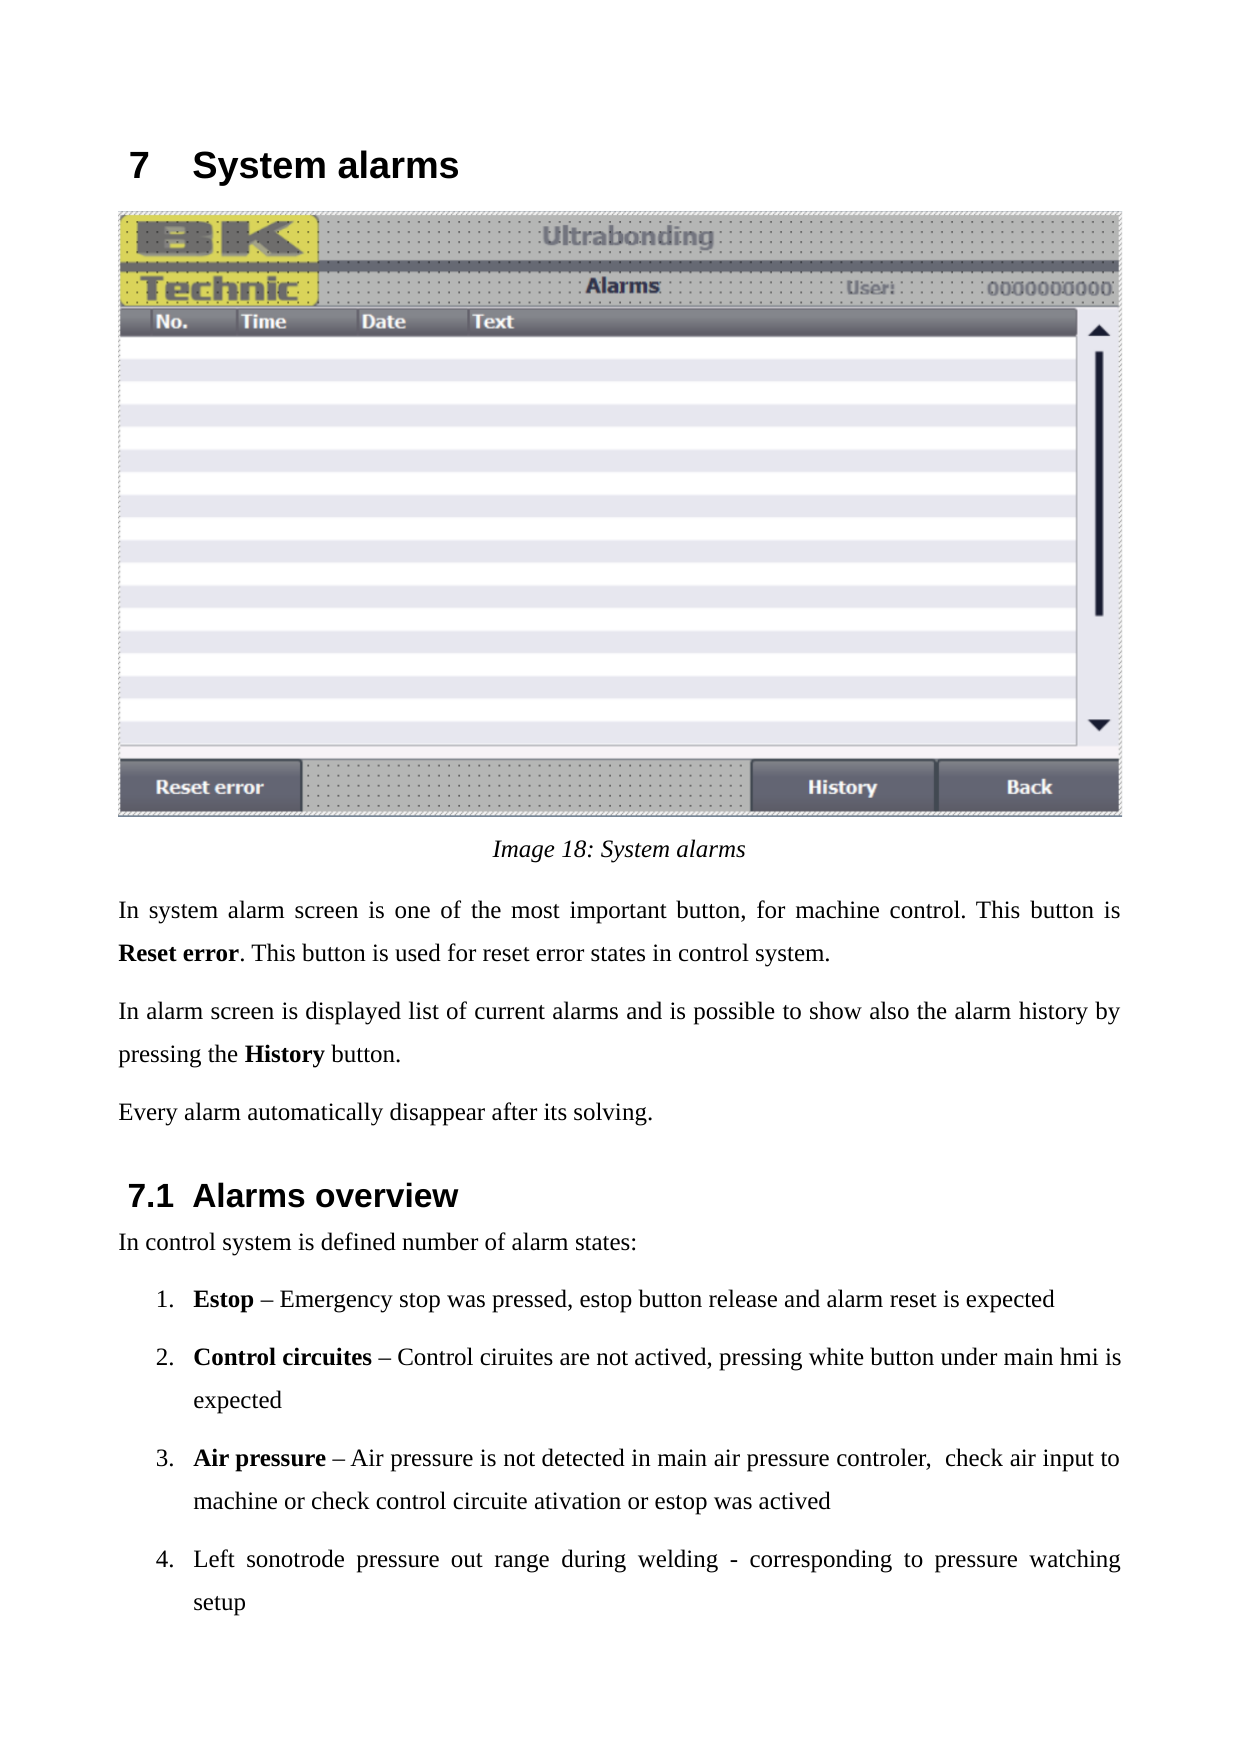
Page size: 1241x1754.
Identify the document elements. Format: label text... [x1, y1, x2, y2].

text [118, 199, 1122, 211]
subtitle System alarms [118, 143, 1122, 187]
picture [118, 211, 1123, 817]
list Air pressure – Air pressure is not detected in main air pressure controler, check air input to machine or check control circuite ativation or estop was actived [156, 1443, 1122, 1515]
list Control circuites – Control ciruites are not actived, pressing white button under main hmi is expected [156, 1342, 1122, 1414]
list Left sonotrode pressure out range during welding - corresponding to pressure watching setup [156, 1544, 1122, 1616]
list Estop – Emergency stop was pressed, estop button release and alarm reset is expected [156, 1284, 1122, 1313]
text In control system is defined number of alarm states: [118, 1227, 1122, 1255]
text In system alarm screen is one of the most important button, for machine control. This button is Reset error. This button is used for reset error states in control system. [118, 863, 1122, 967]
text In alarm screen is displayed list of current alarms and is possible to show also the alarm history by pressing the History button. [118, 996, 1122, 1068]
text Every alarm automatically disappear after its solving. [118, 1097, 1122, 1126]
text Image 18: System alarms [118, 817, 1122, 863]
subtitle Alarms overview [118, 1175, 1122, 1214]
